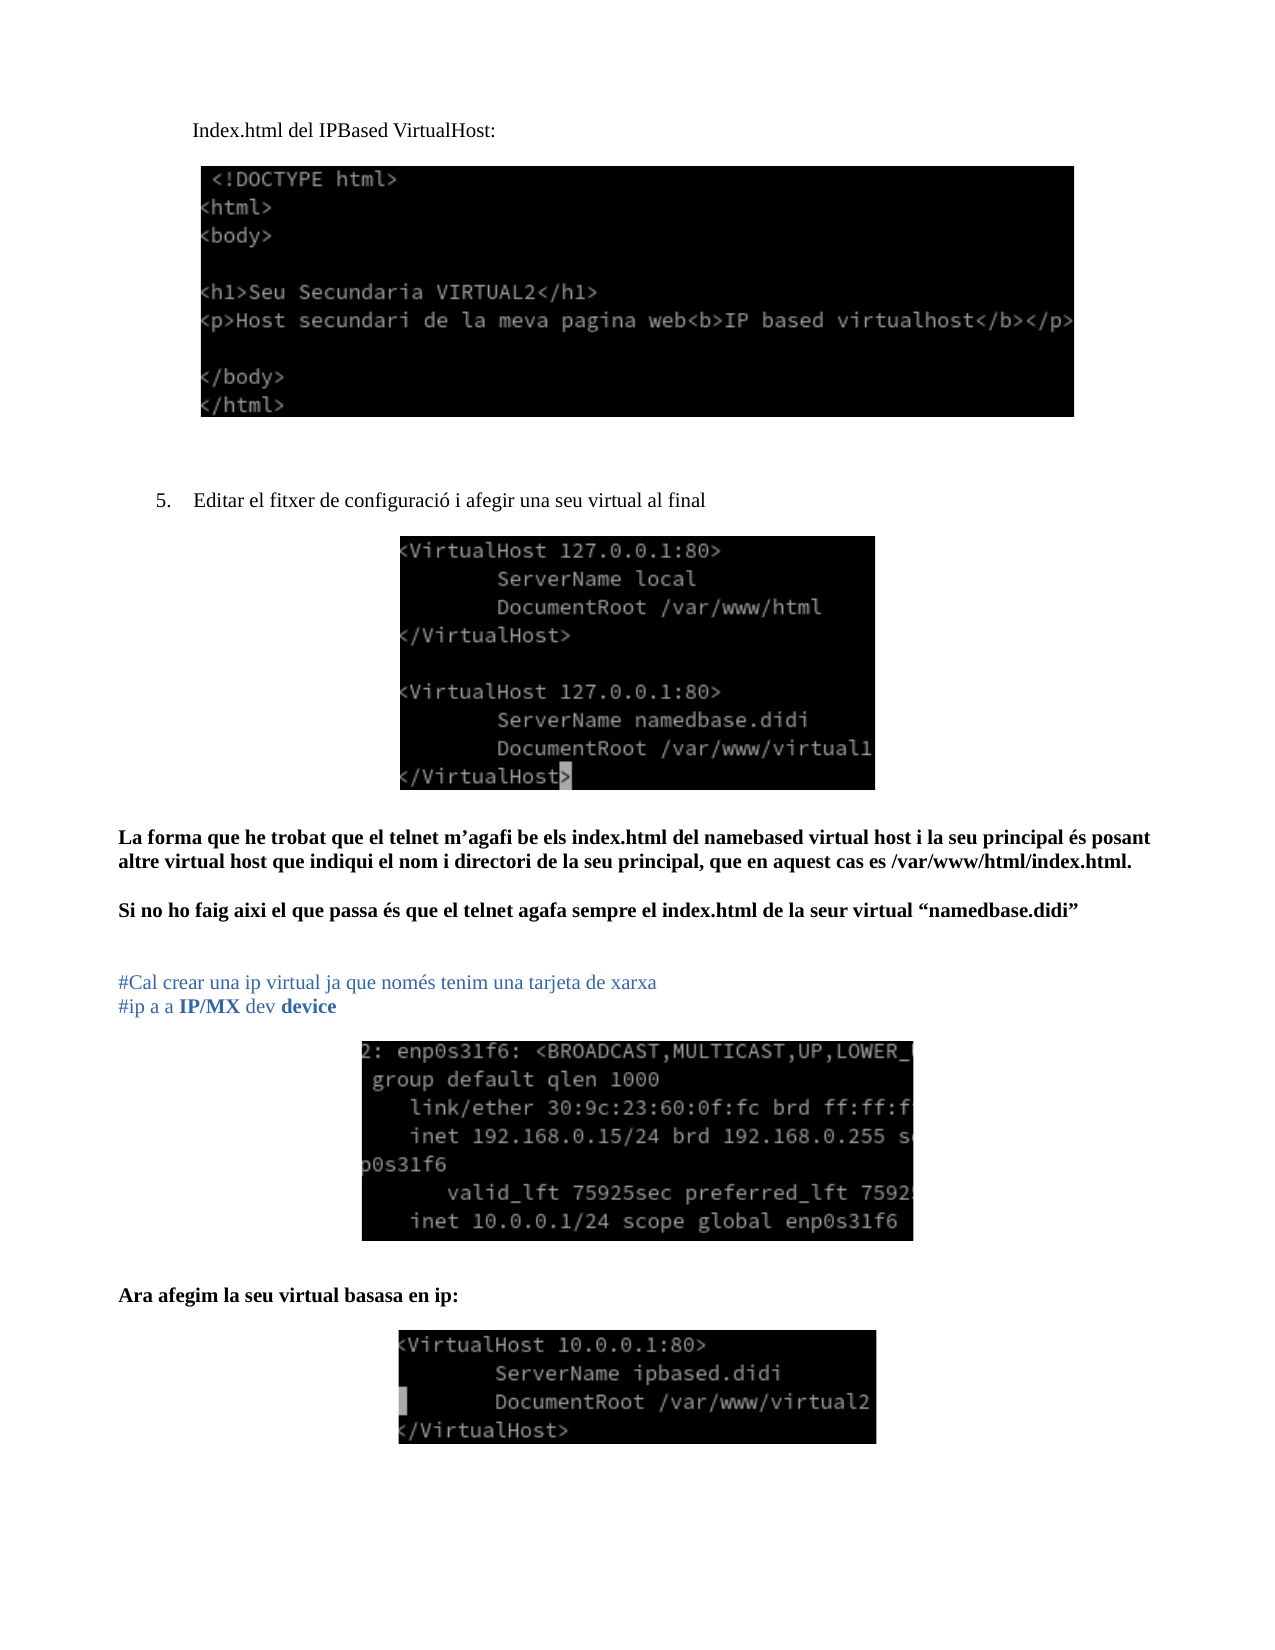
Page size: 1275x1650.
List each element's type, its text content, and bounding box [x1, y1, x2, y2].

picture [361, 1041, 914, 1241]
text Si no ho faig aixi el que passa és que el telnet agafa sempre el index.html de la seur virtual “namedbase.didi” [118, 897, 1157, 922]
picture [398, 1330, 877, 1444]
text #ip a a IP/MX dev device [118, 994, 1157, 1018]
text La forma que he trobat que el telnet m’agafi be els index.html del namebased virtual host i la seu principal és posant altre virtual host que indiqui el nom i directori de la seu principal, que en aquest cas es /var/www/html/index.html. [118, 825, 1157, 873]
list Editar el fitxer de configuració i afegir una seu virtual al final [156, 488, 1157, 512]
text Ara afegim la seu virtual basasa en ip: [118, 1282, 1157, 1307]
picture [200, 166, 1075, 417]
text #Cal crear una ip virtual ja que només tenim una tarjeta de xarxa [118, 970, 1157, 994]
text Index.html del IPBased VirtualHost: [118, 118, 1157, 142]
picture [400, 536, 876, 790]
